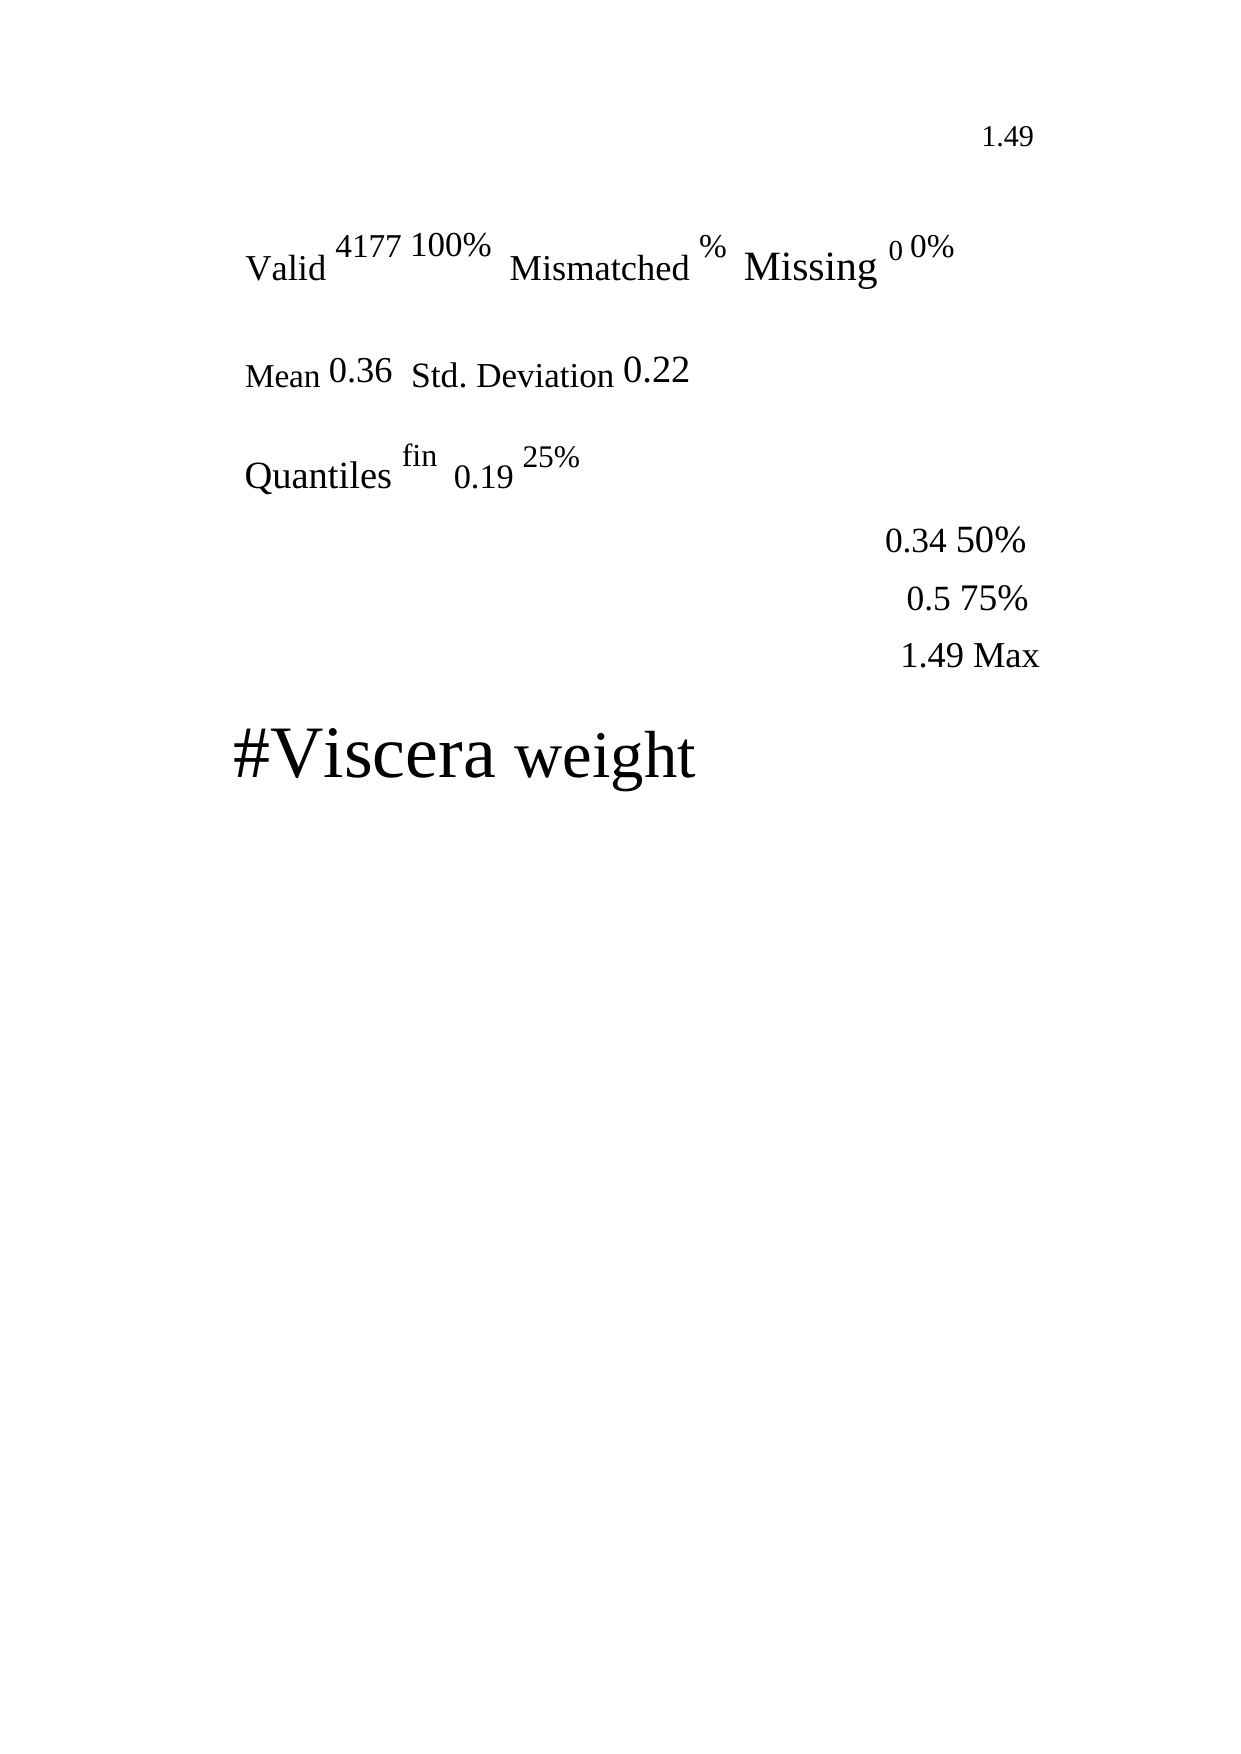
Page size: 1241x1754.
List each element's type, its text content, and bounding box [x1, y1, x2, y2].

text #Viscera weight [233, 709, 1122, 794]
text Valid 4177 100% Mismatched % Missing 0 0% [245, 223, 1048, 293]
text 0.34 50% [118, 517, 1045, 561]
text 1.49 Max [118, 633, 1049, 675]
text Quantiles fin 0.19 25% [244, 437, 1048, 501]
text Mean 0.36 Std. Deviation 0.22 [244, 325, 899, 396]
text 1.49 [118, 118, 1049, 153]
text 0.5 75% [118, 575, 1047, 618]
